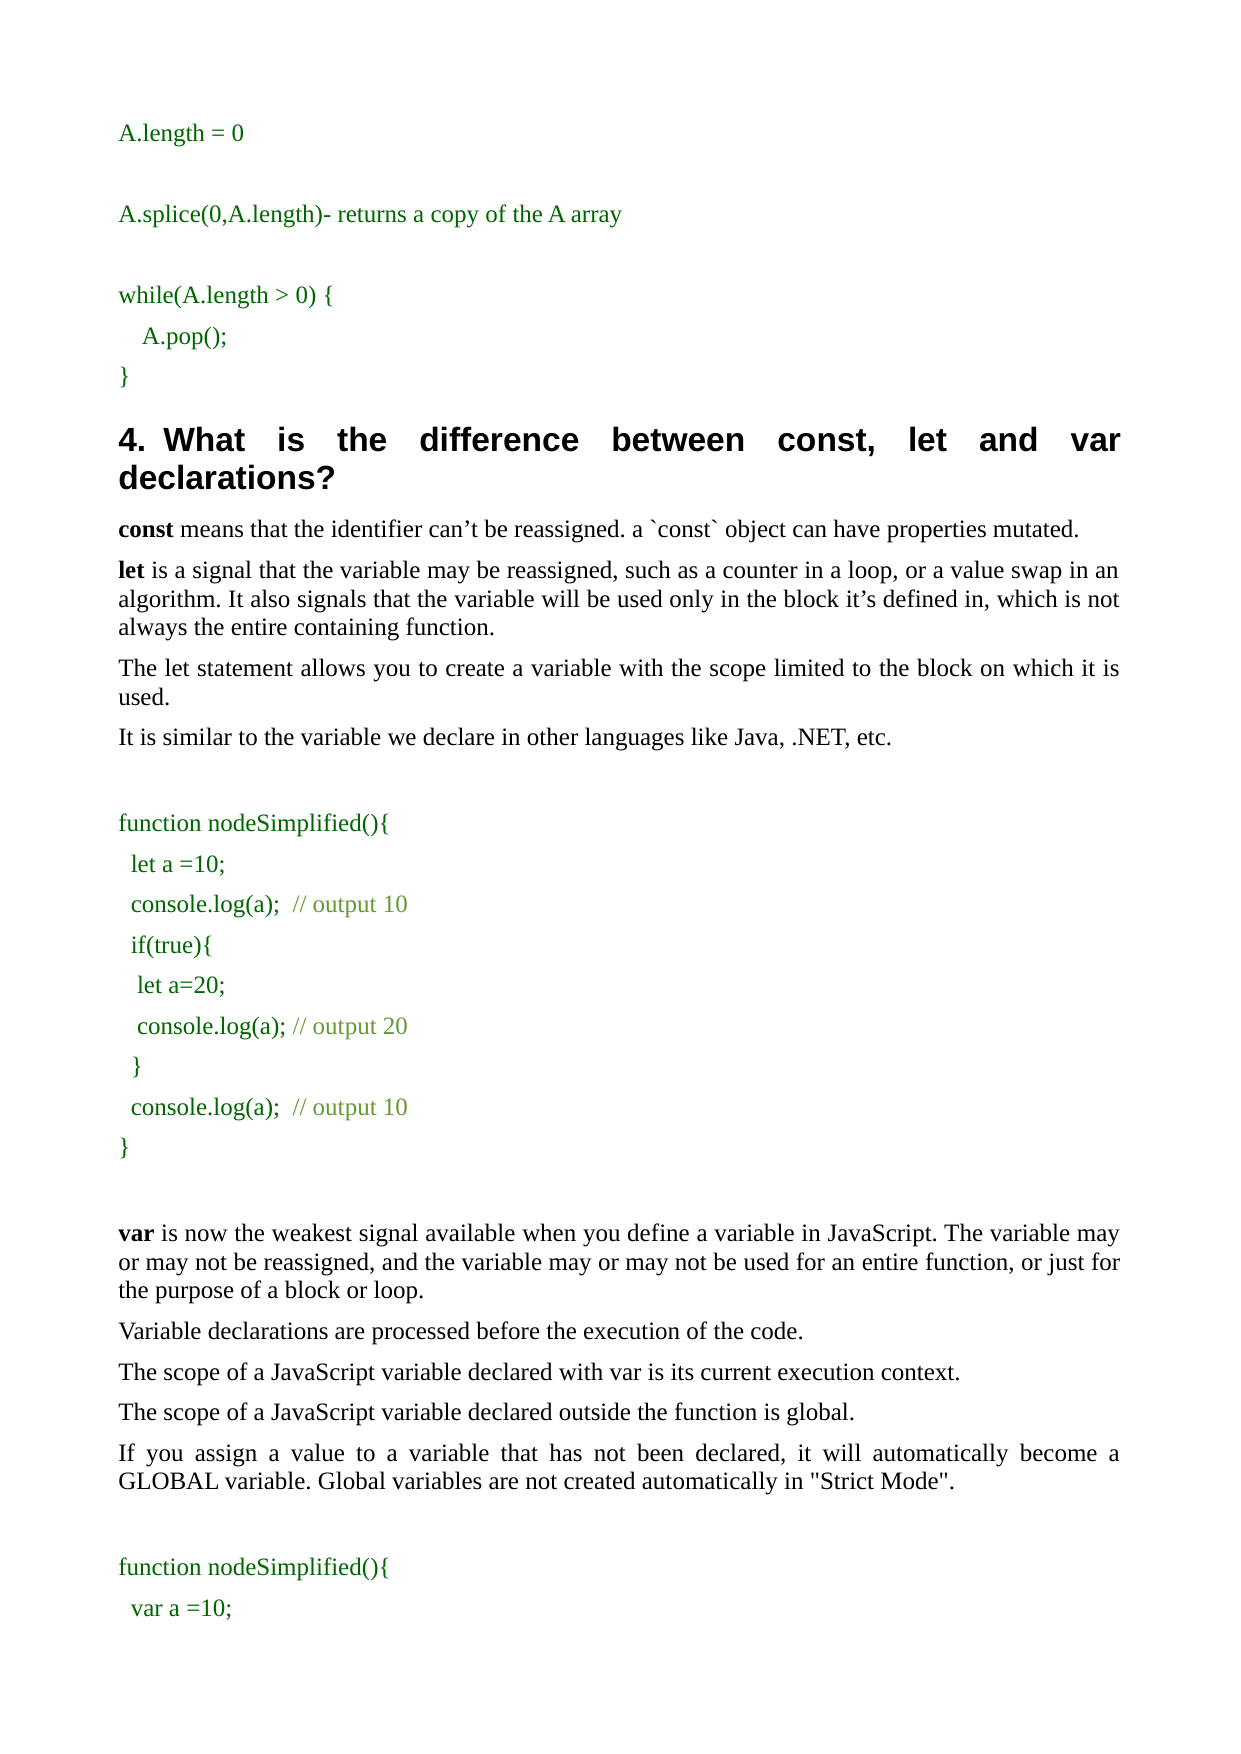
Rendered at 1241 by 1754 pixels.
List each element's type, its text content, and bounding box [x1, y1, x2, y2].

text var is now the weakest signal available when you define a variable in JavaScript. The variable may or may not be reassigned, and the variable may or may not be used for an entire function, or just for the purpose of a block or loop. [118, 1218, 1122, 1304]
text while(A.length > 0) { [118, 280, 1122, 309]
text } [118, 361, 1122, 390]
text let is a signal that the variable may be reassigned, such as a counter in a loop, or a value swap in an algorithm. It also signals that the variable will be used only in the block it’s defined in, which is not always the entire containing function. [118, 555, 1122, 641]
text If you assign a value to a variable that has not been declared, it will automatically become a GLOBAL variable. Global variables are not created automatically in "Strict Mode". [118, 1438, 1122, 1495]
text The scope of a JavaScript variable declared with var is its current execution context. [118, 1357, 1122, 1385]
text It is similar to the variable we declare in other languages like Java, .NET, etc. [118, 722, 1122, 751]
text Variable declarations are processed before the execution of the code. [118, 1316, 1122, 1345]
text function nodeSimplified(){ [118, 808, 1122, 837]
text function nodeSimplified(){ [118, 1552, 1122, 1581]
text console.log(a); // output 20 [118, 1011, 1122, 1039]
text if(true){ [118, 930, 1122, 958]
text } [118, 1051, 1122, 1080]
text let a =10; [118, 849, 1122, 877]
text } [118, 1132, 1122, 1161]
text The let statement allows you to create a variable with the scope limited to the block on which it is used. [118, 653, 1122, 711]
subtitle What is the difference between const, let and var declarations? [118, 419, 1122, 497]
text const means that the identifier can’t be reassigned. a `const` object can have properties mutated. [118, 514, 1122, 543]
text A.pop(); [118, 321, 1122, 349]
text A.length = 0 [118, 118, 1122, 147]
text var a =10; [118, 1593, 1122, 1622]
text console.log(a); // output 10 [118, 889, 1122, 918]
text A.splice(0,A.length)- returns a copy of the A array [118, 199, 1122, 228]
text let a=20; [118, 970, 1122, 999]
text console.log(a); // output 10 [118, 1092, 1122, 1121]
text The scope of a JavaScript variable declared outside the function is global. [118, 1397, 1122, 1426]
